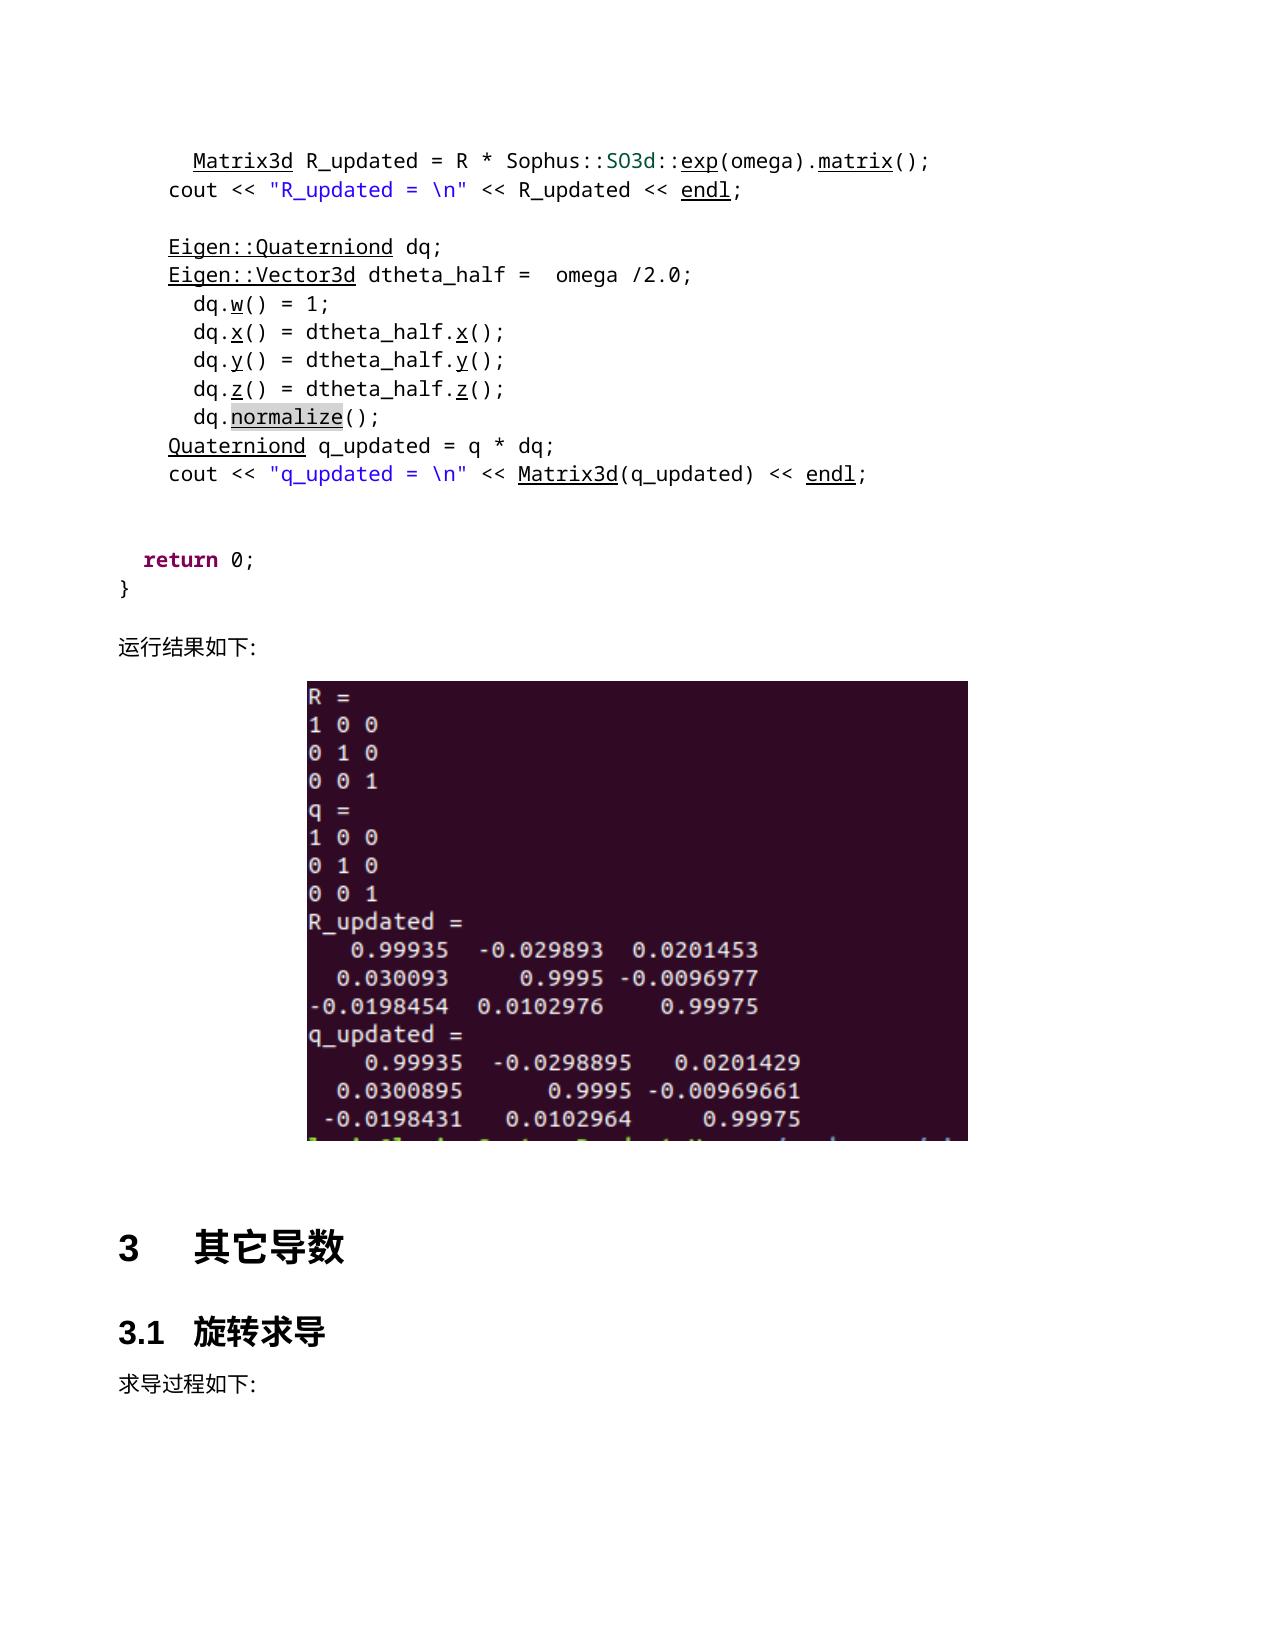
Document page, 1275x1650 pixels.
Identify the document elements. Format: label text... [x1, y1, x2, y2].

text 求导过程如下: [118, 1367, 1157, 1398]
text Eigen::Quaterniond dq; [118, 232, 1157, 260]
text cout << "R_updated = \n" << R_updated << endl; [118, 175, 1157, 203]
text 运行结果如下: [118, 630, 1157, 662]
text Matrix3d R_updated = R * Sophus::SO3d::exp(omega).matrix(); [118, 147, 1157, 175]
picture [307, 681, 968, 1141]
text } [118, 573, 1157, 602]
text return 0; [118, 545, 1157, 573]
subtitle 其它导数 [118, 1217, 1157, 1272]
text dq.z() = dtheta_half.z(); [118, 374, 1157, 402]
text Eigen::Vector3d dtheta_half = omega /2.0; [118, 260, 1157, 289]
text Quaterniond q_updated = q * dq; [118, 431, 1157, 459]
text dq.normalize(); [118, 402, 1157, 431]
subtitle 旋转求导 [118, 1306, 1157, 1354]
text dq.x() = dtheta_half.x(); [118, 317, 1157, 346]
text dq.y() = dtheta_half.y(); [118, 346, 1157, 374]
text cout << "q_updated = \n" << Matrix3d(q_updated) << endl; [118, 459, 1157, 488]
text dq.w() = 1; [118, 289, 1157, 317]
